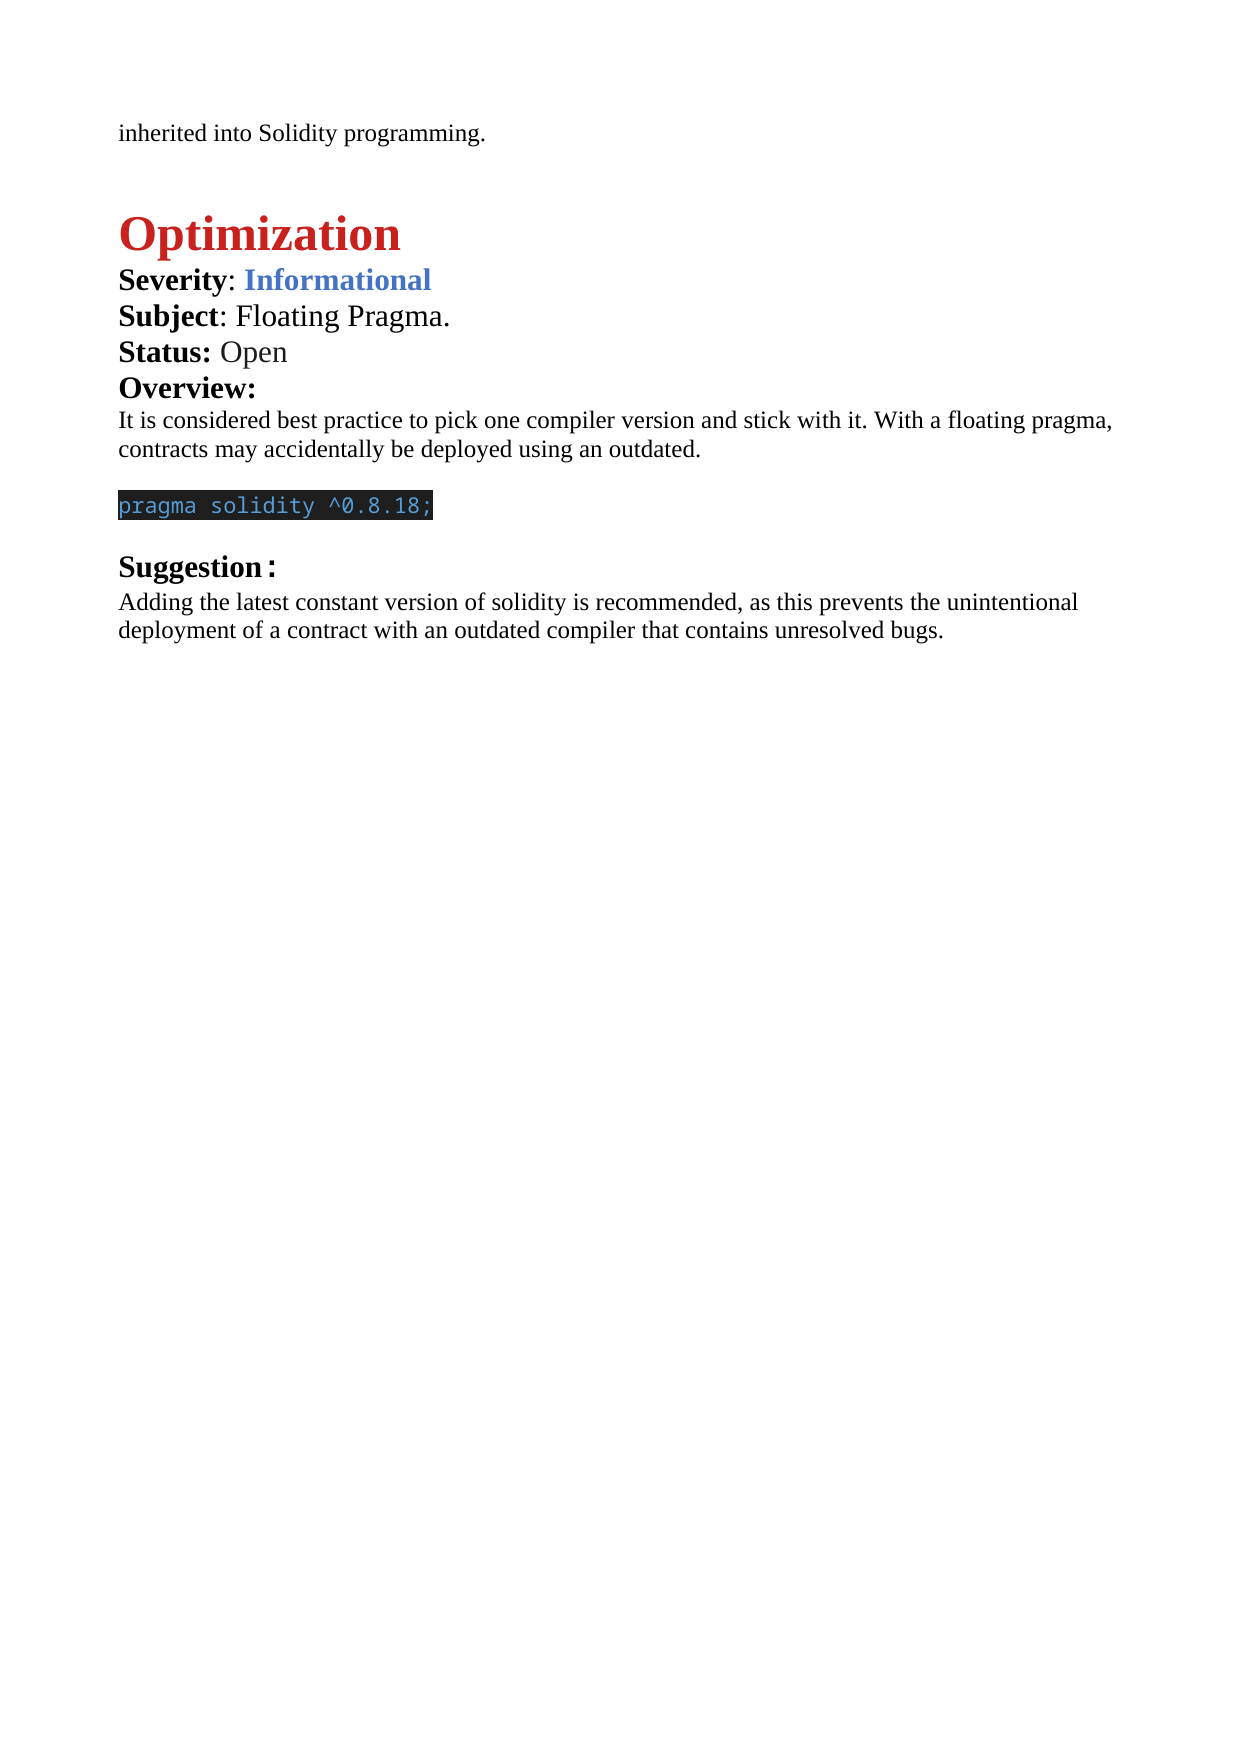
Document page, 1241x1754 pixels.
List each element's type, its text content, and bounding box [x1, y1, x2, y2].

text It is considered best practice to pick one compiler version and stick with it. With a floating pragma, contracts may accidentally be deployed using an outdated. [118, 405, 1122, 462]
text Optimization [118, 204, 1122, 261]
text Status: Open [118, 333, 1122, 369]
text Overview: [118, 369, 1122, 405]
text Subject: Floating Pragma. [118, 297, 1122, 333]
text Suggestion: [118, 548, 1122, 587]
text Severity: Informational [118, 261, 1122, 297]
text pragma solidity ^0.8.18; [118, 490, 1122, 520]
text inherited into Solidity programming. [118, 118, 1122, 176]
text Adding the latest constant version of solidity is recommended, as this prevents the unintentional deployment of a contract with an outdated compiler that contains unresolved bugs. [118, 587, 1122, 644]
